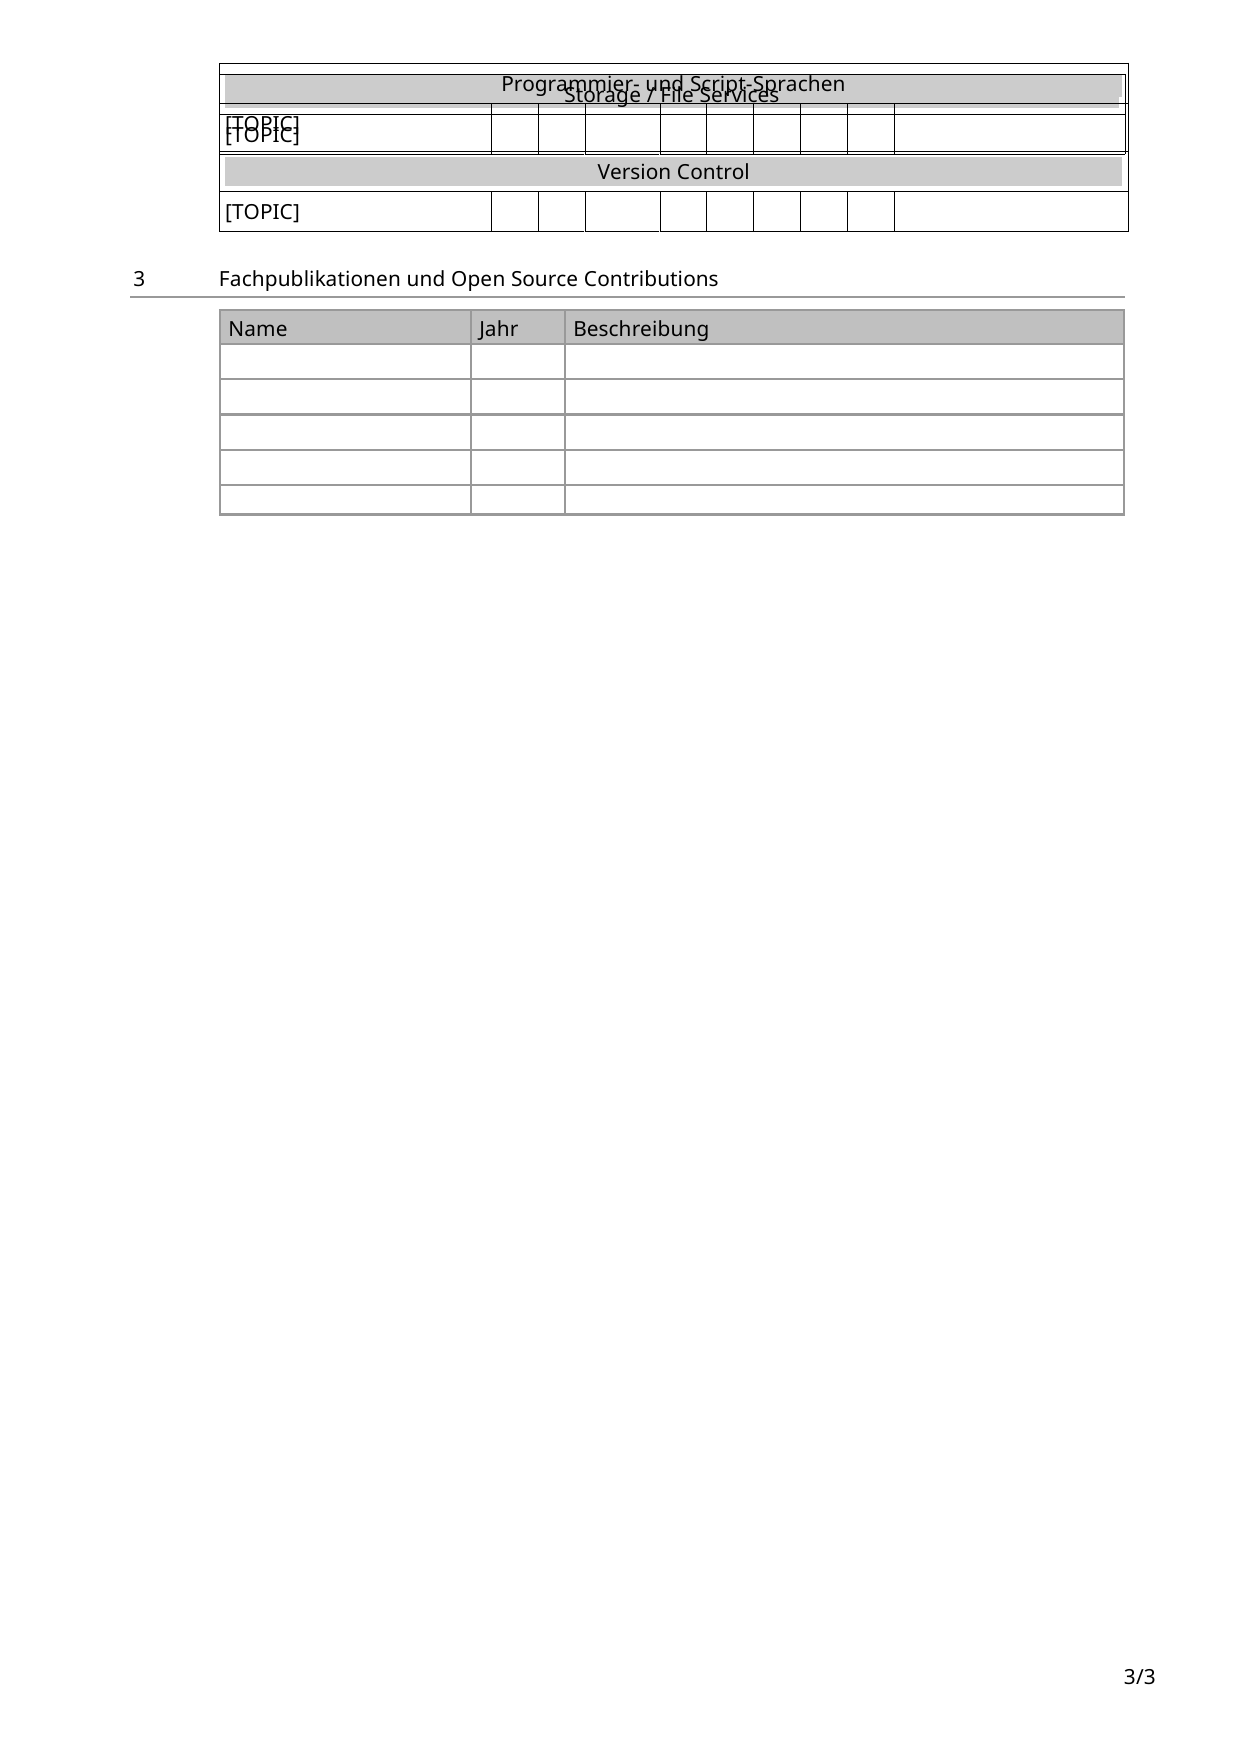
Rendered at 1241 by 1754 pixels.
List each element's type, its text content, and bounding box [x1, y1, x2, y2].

table_cell [221, 345, 470, 378]
table_cell [472, 451, 564, 484]
table_cell [586, 115, 659, 151]
table_cell [TOPIC] [220, 192, 491, 231]
table_cell [TOPIC] [220, 115, 491, 151]
table_cell [221, 416, 470, 449]
table_cell [221, 380, 470, 413]
table_header Beschreibung [566, 311, 1123, 343]
table_cell [539, 104, 584, 114]
table_cell [707, 115, 753, 151]
table_cell [661, 115, 706, 151]
table_cell [566, 416, 1123, 449]
table_cell [661, 192, 706, 231]
table_cell [492, 192, 538, 231]
table_header Name [221, 311, 470, 343]
table_cell [895, 115, 1125, 151]
table_cell [566, 451, 1123, 484]
table_cell [492, 115, 538, 151]
table_cell [848, 115, 894, 151]
table_cell [472, 345, 564, 378]
table_cell [801, 192, 847, 231]
table_cell [492, 104, 538, 114]
table_cell [472, 486, 564, 513]
table_cell [220, 104, 491, 114]
table_cell [707, 104, 753, 114]
table_cell [221, 486, 470, 513]
table_cell [539, 192, 584, 231]
table_cell [566, 486, 1123, 513]
table_cell [661, 104, 706, 114]
table_cell [539, 115, 584, 151]
subtitle Fachpublikationen und Open Source Contributions [130, 261, 1125, 296]
table_cell [895, 192, 1128, 231]
table_cell [895, 104, 1125, 114]
table_cell [801, 115, 847, 151]
table_cell [566, 380, 1123, 413]
table_cell [566, 345, 1123, 378]
table_cell [848, 104, 894, 114]
table_header Programmier- und Script-Sprachen [627, 75, 1125, 103]
table_header Jahr [472, 311, 564, 343]
table_cell [586, 104, 659, 114]
table_cell [848, 192, 894, 231]
table_header Programmier- und Script-Sprachen [220, 75, 625, 103]
table_cell [221, 451, 470, 484]
table_cell [754, 104, 800, 114]
table_header Version Control [220, 152, 1128, 191]
table_cell [754, 192, 800, 231]
table_cell [472, 380, 564, 413]
table_cell [754, 115, 800, 151]
table_cell [801, 104, 847, 114]
table_cell [586, 192, 659, 231]
table_cell [472, 416, 564, 449]
table_cell [707, 192, 753, 231]
